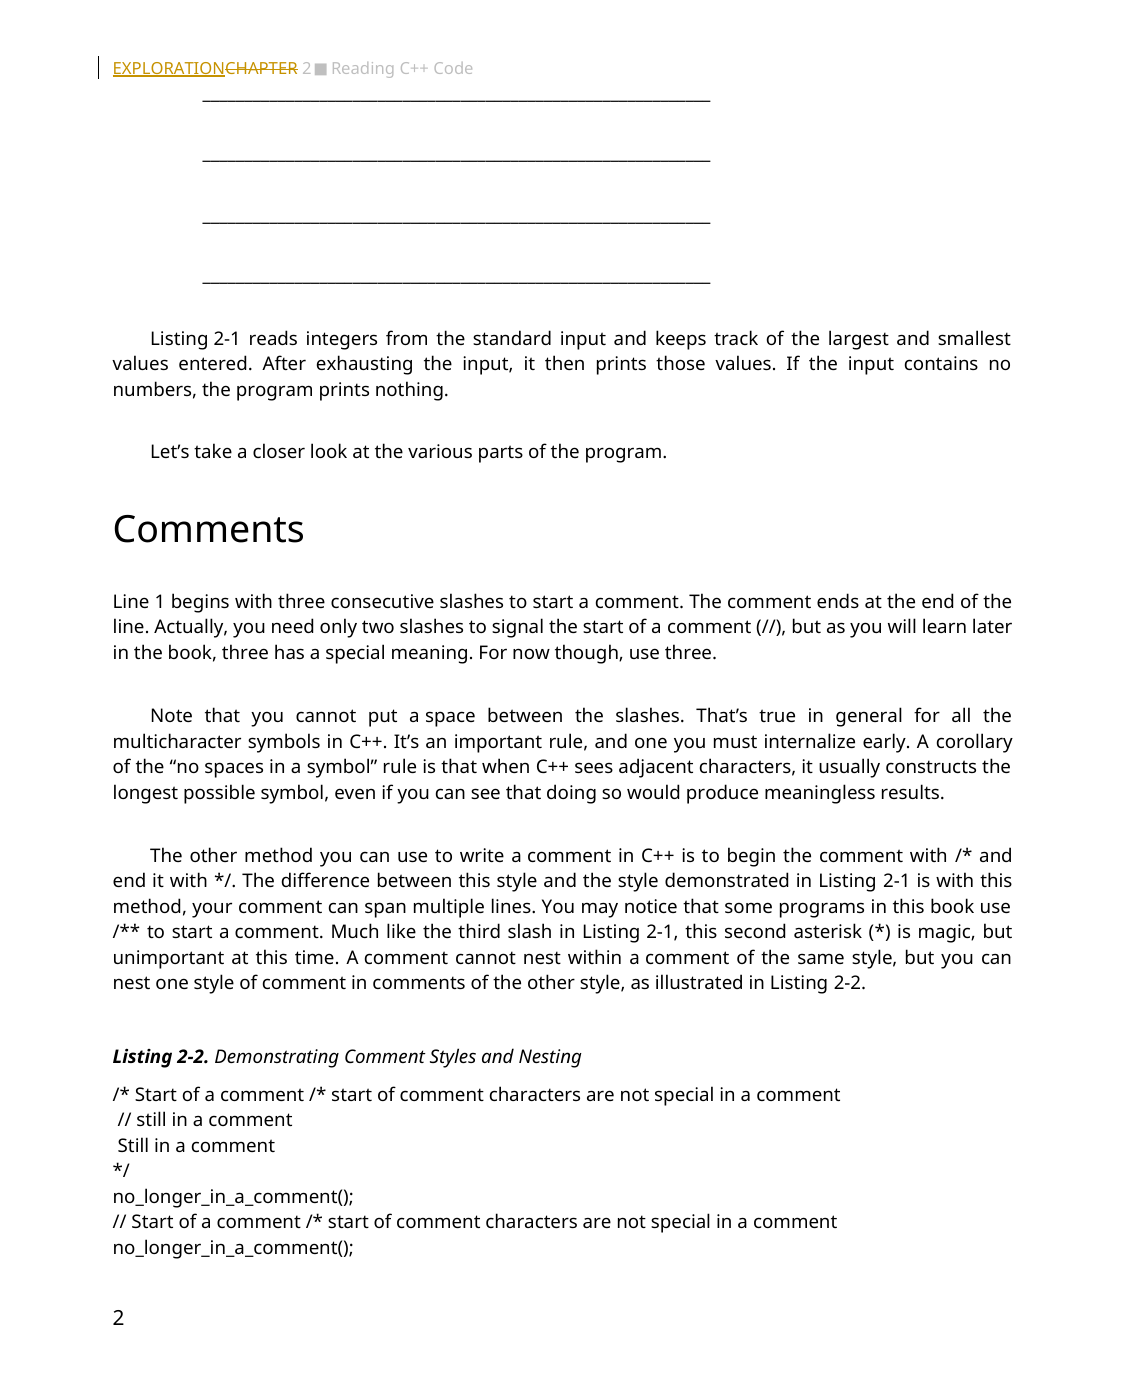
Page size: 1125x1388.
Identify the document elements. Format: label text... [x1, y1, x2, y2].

text no_longer_in_a_comment(); [112, 1183, 1012, 1209]
text Let’s take a closer look at the various parts of the program. [112, 439, 1012, 464]
text Line 1 begins with three consecutive slashes to start a comment. The comment ends at the end of the line. Actually, you need only two slashes to signal the start of a comment (//), but as you will learn later in the book, three has a special meaning. For now though, use three. [112, 588, 1012, 665]
text no_longer_in_a_comment(); [112, 1234, 1012, 1260]
text The other method you can use to write a comment in C++ is to begin the comment with /* and end it with */. The difference between this style and the style demonstrated in Listing 2-1 is with this method, your comment can span multiple lines. You may notice that some programs in this book use /** to start a comment. Much like the third slash in Listing 2-1, this second asterisk (*) is magic, but unimportant at this time. A comment cannot nest within a comment of the same style, but you can nest one style of comment in comments of the other style, as illustrated in Listing 2-2. [112, 842, 1012, 995]
text // Start of a comment /* start of comment characters are not special in a comment [112, 1209, 1012, 1234]
list _____________________________________________________________ [202, 140, 1012, 165]
text // still in a comment [112, 1107, 1012, 1132]
list _____________________________________________________________ [202, 262, 1012, 287]
text */ [112, 1158, 1012, 1183]
text Still in a comment [112, 1132, 1012, 1158]
subtitle Comments [112, 502, 1012, 553]
list _____________________________________________________________ [202, 201, 1012, 226]
text Note that you cannot put a space between the slashes. That’s true in general for all the multicharacter symbols in C++. It’s an important rule, and one you must internalize early. A corollary of the “no spaces in a symbol” rule is that when C++ sees adjacent characters, it usually constructs the longest possible symbol, even if you can see that doing so would produce meaningless results. [112, 702, 1012, 804]
list _____________________________________________________________ [202, 79, 1012, 104]
text /* Start of a comment /* start of comment characters are not special in a comment [112, 1081, 1012, 1107]
text Listing 2-1 reads integers from the standard input and keeps track of the largest and smallest values entered. After exhausting the input, it then prints those values. If the input contains no numbers, the program prints nothing. [112, 325, 1012, 401]
text Listing 2-2. Demonstrating Comment Styles and Nesting [112, 1043, 1012, 1068]
